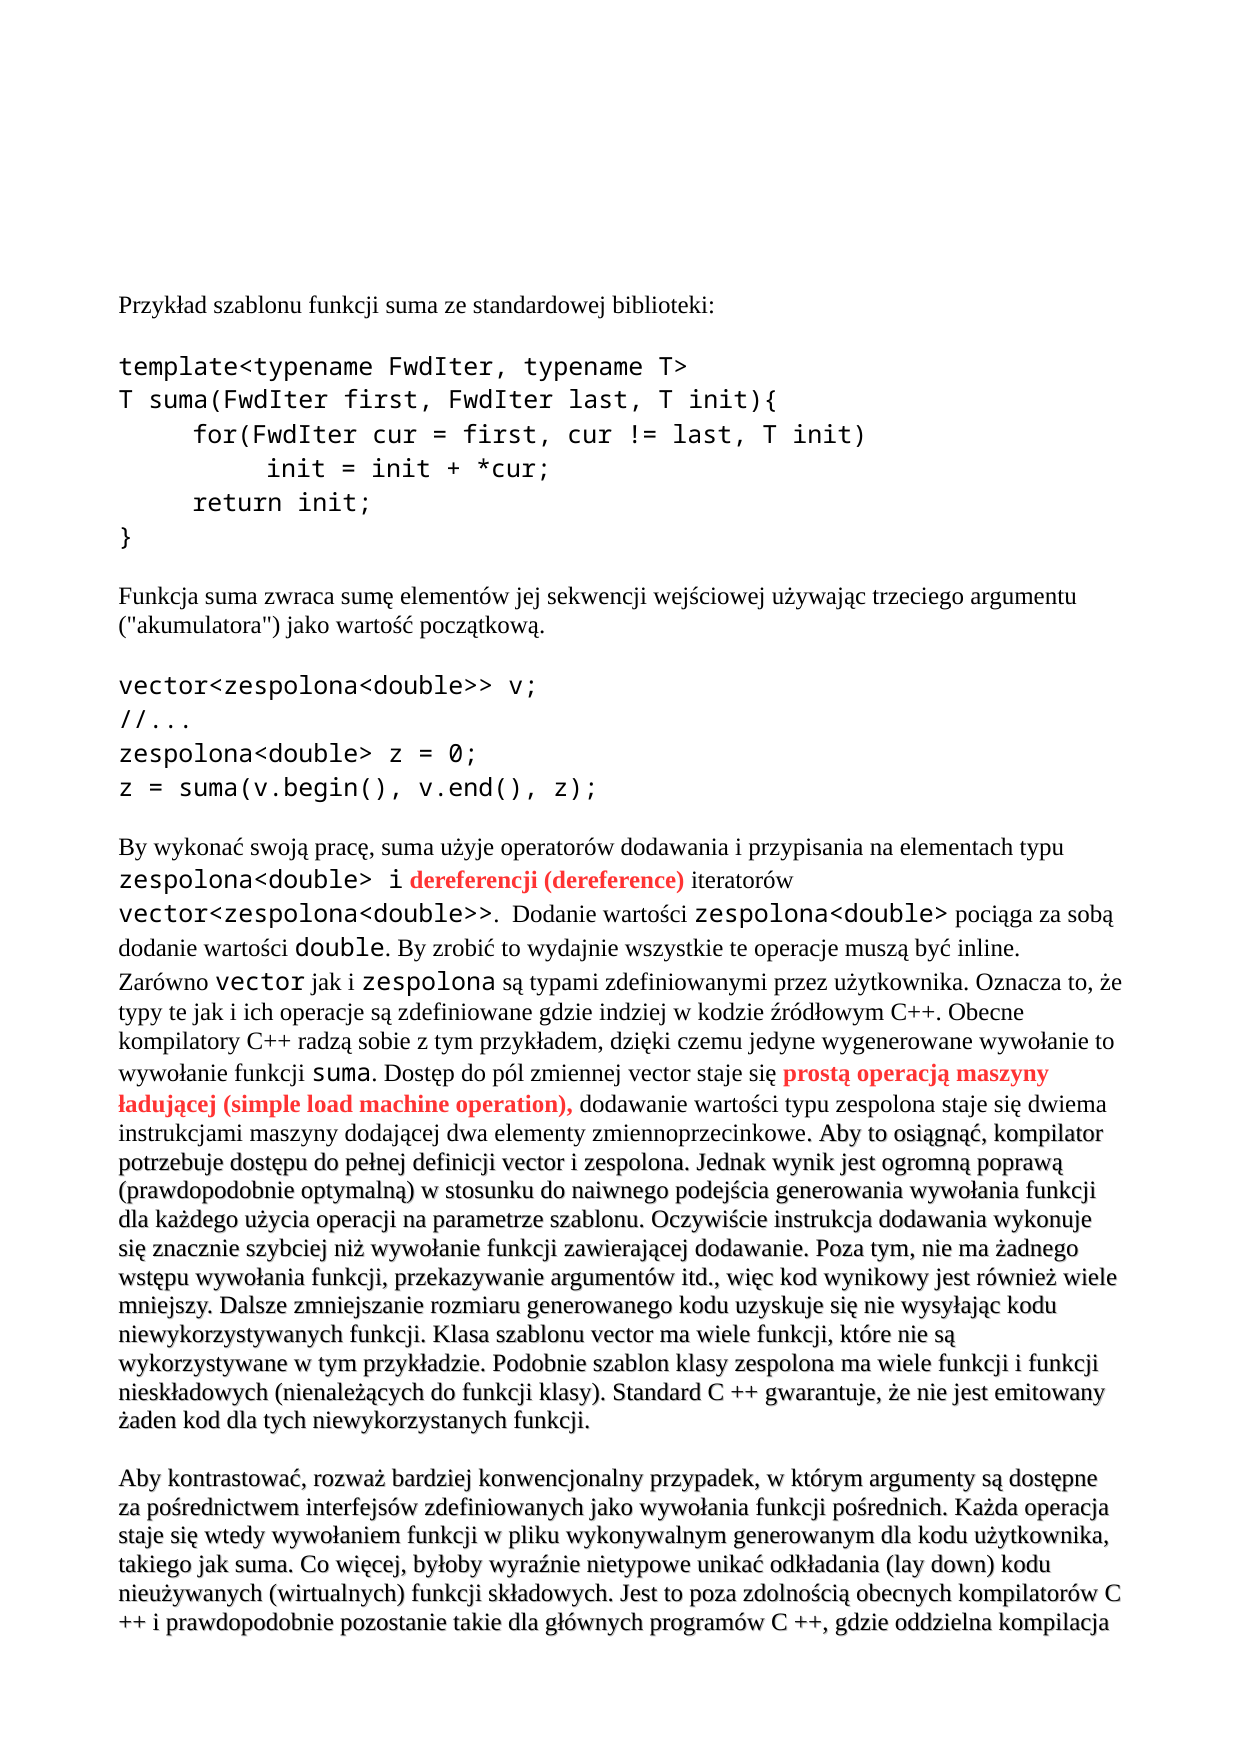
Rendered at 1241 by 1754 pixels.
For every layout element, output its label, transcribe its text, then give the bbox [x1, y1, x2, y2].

text T suma(FwdIter first, FwdIter last, T init){ [118, 382, 1122, 416]
text template<typename FwdIter, typename T> [118, 348, 1122, 382]
text //... [118, 702, 1122, 736]
text } [118, 518, 1122, 552]
text By wykonać swoją pracę, suma użyje operatorów dodawania i przypisania na elementach typu zespolona<double> i dereferencji (dereference) iteratorów vector<zespolona<double>>. Dodanie wartości zespolona<double> pociąga za sobą dodanie wartości double. By zrobić to wydajnie wszystkie te operacje muszą być inline. Zarówno vector jak i zespolona są typami zdefiniowanymi przez użytkownika. Oznacza to, że typy te jak i ich operacje są zdefiniowane gdzie indziej w kodzie źródłowym C++. Obecne kompilatory C++ radzą sobie z tym przykładem, dzięki czemu jedyne wygenerowane wywołanie to wywołanie funkcji suma. Dostęp do pól zmiennej vector staje się prostą operacją maszyny ładującej (simple load machine operation), dodawanie wartości typu zespolona staje się dwiema instrukcjami maszyny dodającej dwa elementy zmiennoprzecinkowe. Aby to osiągnąć, kompilator potrzebuje dostępu do pełnej definicji vector i zespolona. Jednak wynik jest ogromną poprawą (prawdopodobnie optymalną) w stosunku do naiwnego podejścia generowania wywołania funkcji dla każdego użycia operacji na parametrze szablonu. Oczywiście instrukcja dodawania wykonuje się znacznie szybciej niż wywołanie funkcji zawierającej dodawanie. Poza tym, nie ma żadnego wstępu wywołania funkcji, przekazywanie argumentów itd., więc kod wynikowy jest również wiele mniejszy. Dalsze zmniejszanie rozmiaru generowanego kodu uzyskuje się nie wysyłając kodu niewykorzystywanych funkcji. Klasa szablonu vector ma wiele funkcji, które nie są wykorzystywane w tym przykładzie. Podobnie szablon klasy zespolona ma wiele funkcji i funkcji nieskładowych (nienależących do funkcji klasy). Standard C ++ gwarantuje, że nie jest emitowany żaden kod dla tych niewykorzystanych funkcji. [118, 832, 1122, 1434]
text zespolona<double> z = 0; [118, 736, 1122, 770]
text init = init + *cur; [118, 450, 1122, 484]
text vector<zespolona<double>> v; [118, 667, 1122, 702]
text Przykład szablonu funkcji suma ze standardowej biblioteki: [118, 291, 1122, 319]
text for(FwdIter cur = first, cur != last, T init) [118, 416, 1122, 450]
text return init; [118, 484, 1122, 518]
text Aby kontrastować, rozważ bardziej konwencjonalny przypadek, w którym argumenty są dostępne za pośrednictwem interfejsów zdefiniowanych jako wywołania funkcji pośrednich. Każda operacja staje się wtedy wywołaniem funkcji w pliku wykonywalnym generowanym dla kodu użytkownika, takiego jak suma. Co więcej, byłoby wyraźnie nietypowe unikać odkładania (lay down) kodu nieużywanych (wirtualnych) funkcji składowych. Jest to poza zdolnością obecnych kompilatorów C ++ i prawdopodobnie pozostanie takie dla głównych programów C ++, gdzie oddzielna kompilacja [118, 1463, 1122, 1635]
text z = suma(v.begin(), v.end(), z); [118, 770, 1122, 804]
text Funkcja suma zwraca sumę elementów jej sekwencji wejściowej używając trzeciego argumentu ("akumulatora") jako wartość początkową. [118, 581, 1122, 639]
